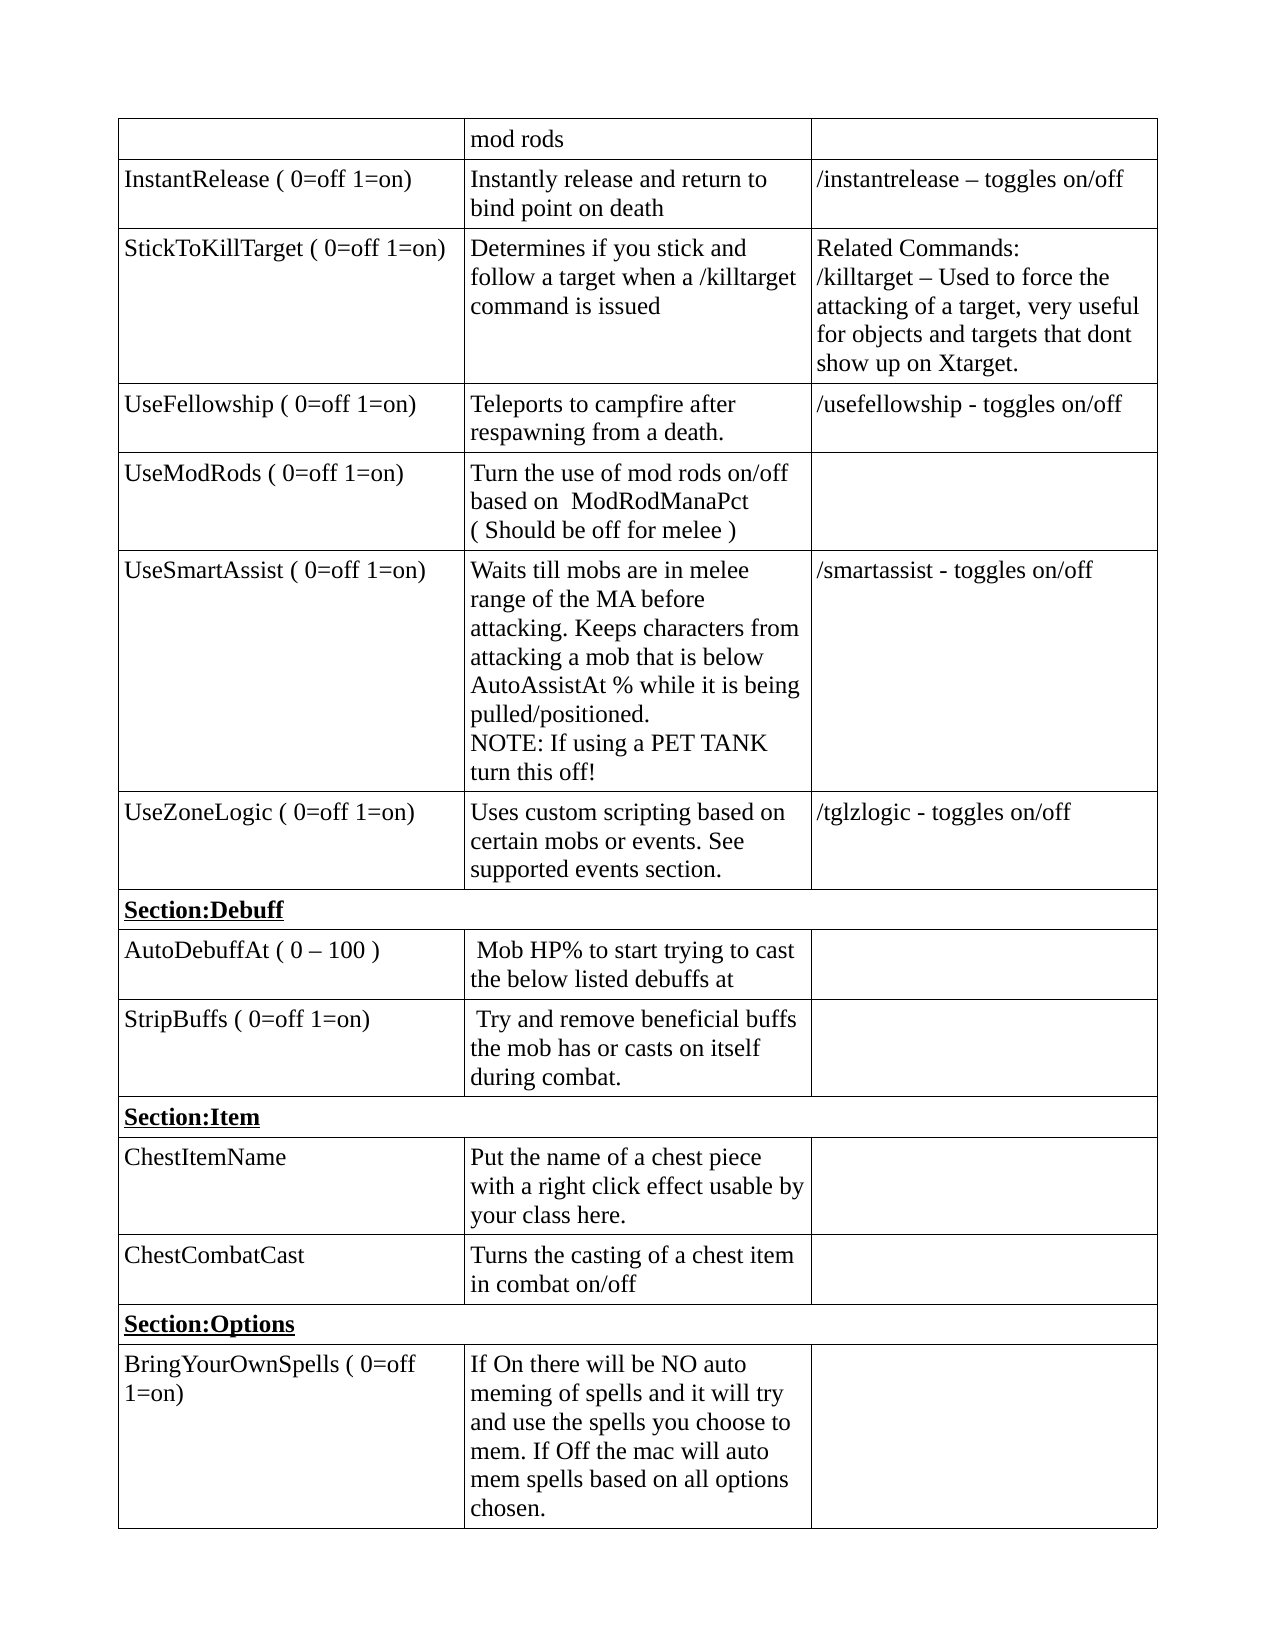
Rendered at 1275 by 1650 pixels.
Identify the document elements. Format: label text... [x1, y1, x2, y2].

table_cell [812, 453, 1157, 550]
table_cell ChestCombatCast [119, 1235, 464, 1303]
table_cell Turns the casting of a chest item in combat on/off [465, 1235, 811, 1303]
table_cell Instantly release and return to bind point on death [465, 160, 811, 227]
table_cell Section:Item [119, 1097, 1157, 1137]
table_cell [119, 119, 464, 158]
table_cell UseModRods ( 0=off 1=on) [119, 453, 464, 550]
table_cell UseZoneLogic ( 0=off 1=on) [119, 792, 464, 889]
table_cell UseFellowship ( 0=off 1=on) [119, 384, 464, 452]
table_cell /instantrelease – toggles on/off [812, 160, 1157, 227]
table_cell Teleports to campfire after respawning from a death. [465, 384, 811, 452]
table_cell /tglzlogic - toggles on/off [812, 792, 1157, 889]
table_cell Related Commands: /killtarget – Used to force the attacking of a target, very useful for objects and targets that dont show up on Xtarget. [812, 229, 1157, 383]
table_cell Section:Options [119, 1305, 1157, 1344]
table_cell InstantRelease ( 0=off 1=on) [119, 160, 464, 227]
table_cell mod rods [465, 119, 811, 158]
table_cell [812, 1000, 1157, 1096]
table_cell Section:Debuff [119, 890, 1157, 929]
table_cell Uses custom scripting based on certain mobs or events. See supported events section. [465, 792, 811, 889]
table_cell /smartassist - toggles on/off [812, 551, 1157, 791]
table_cell Determines if you stick and follow a target when a /killtarget command is issued [465, 229, 811, 383]
table_cell If On there will be NO auto meming of spells and it will try and use the spells you choose to mem. If Off the mac will auto mem spells based on all options chosen. [465, 1345, 811, 1528]
table_cell BringYourOwnSpells ( 0=off 1=on) [119, 1345, 464, 1528]
table_cell [812, 930, 1157, 998]
table_cell AutoDebuffAt ( 0 – 100 ) [119, 930, 464, 998]
table_cell Mob HP% to start trying to cast the below listed debuffs at [465, 930, 811, 998]
table_cell StripBuffs ( 0=off 1=on) [119, 1000, 464, 1096]
table_cell [812, 119, 1157, 158]
table_cell [812, 1138, 1157, 1234]
table_cell Turn the use of mod rods on/off based on ModRodManaPct ( Should be off for melee ) [465, 453, 811, 550]
table_cell [812, 1345, 1157, 1528]
table_cell Waits till mobs are in melee range of the MA before attacking. Keeps characters from attacking a mob that is below AutoAssistAt % while it is being pulled/positioned. NOTE: If using a PET TANK turn this off! [465, 551, 811, 791]
table_cell Try and remove beneficial buffs the mob has or casts on itself during combat. [465, 1000, 811, 1096]
table_cell /usefellowship - toggles on/off [812, 384, 1157, 452]
table_cell UseSmartAssist ( 0=off 1=on) [119, 551, 464, 791]
table_cell Put the name of a chest piece with a right click effect usable by your class here. [465, 1138, 811, 1234]
table_cell ChestItemName [119, 1138, 464, 1234]
table_cell StickToKillTarget ( 0=off 1=on) [119, 229, 464, 383]
table_cell [812, 1235, 1157, 1303]
